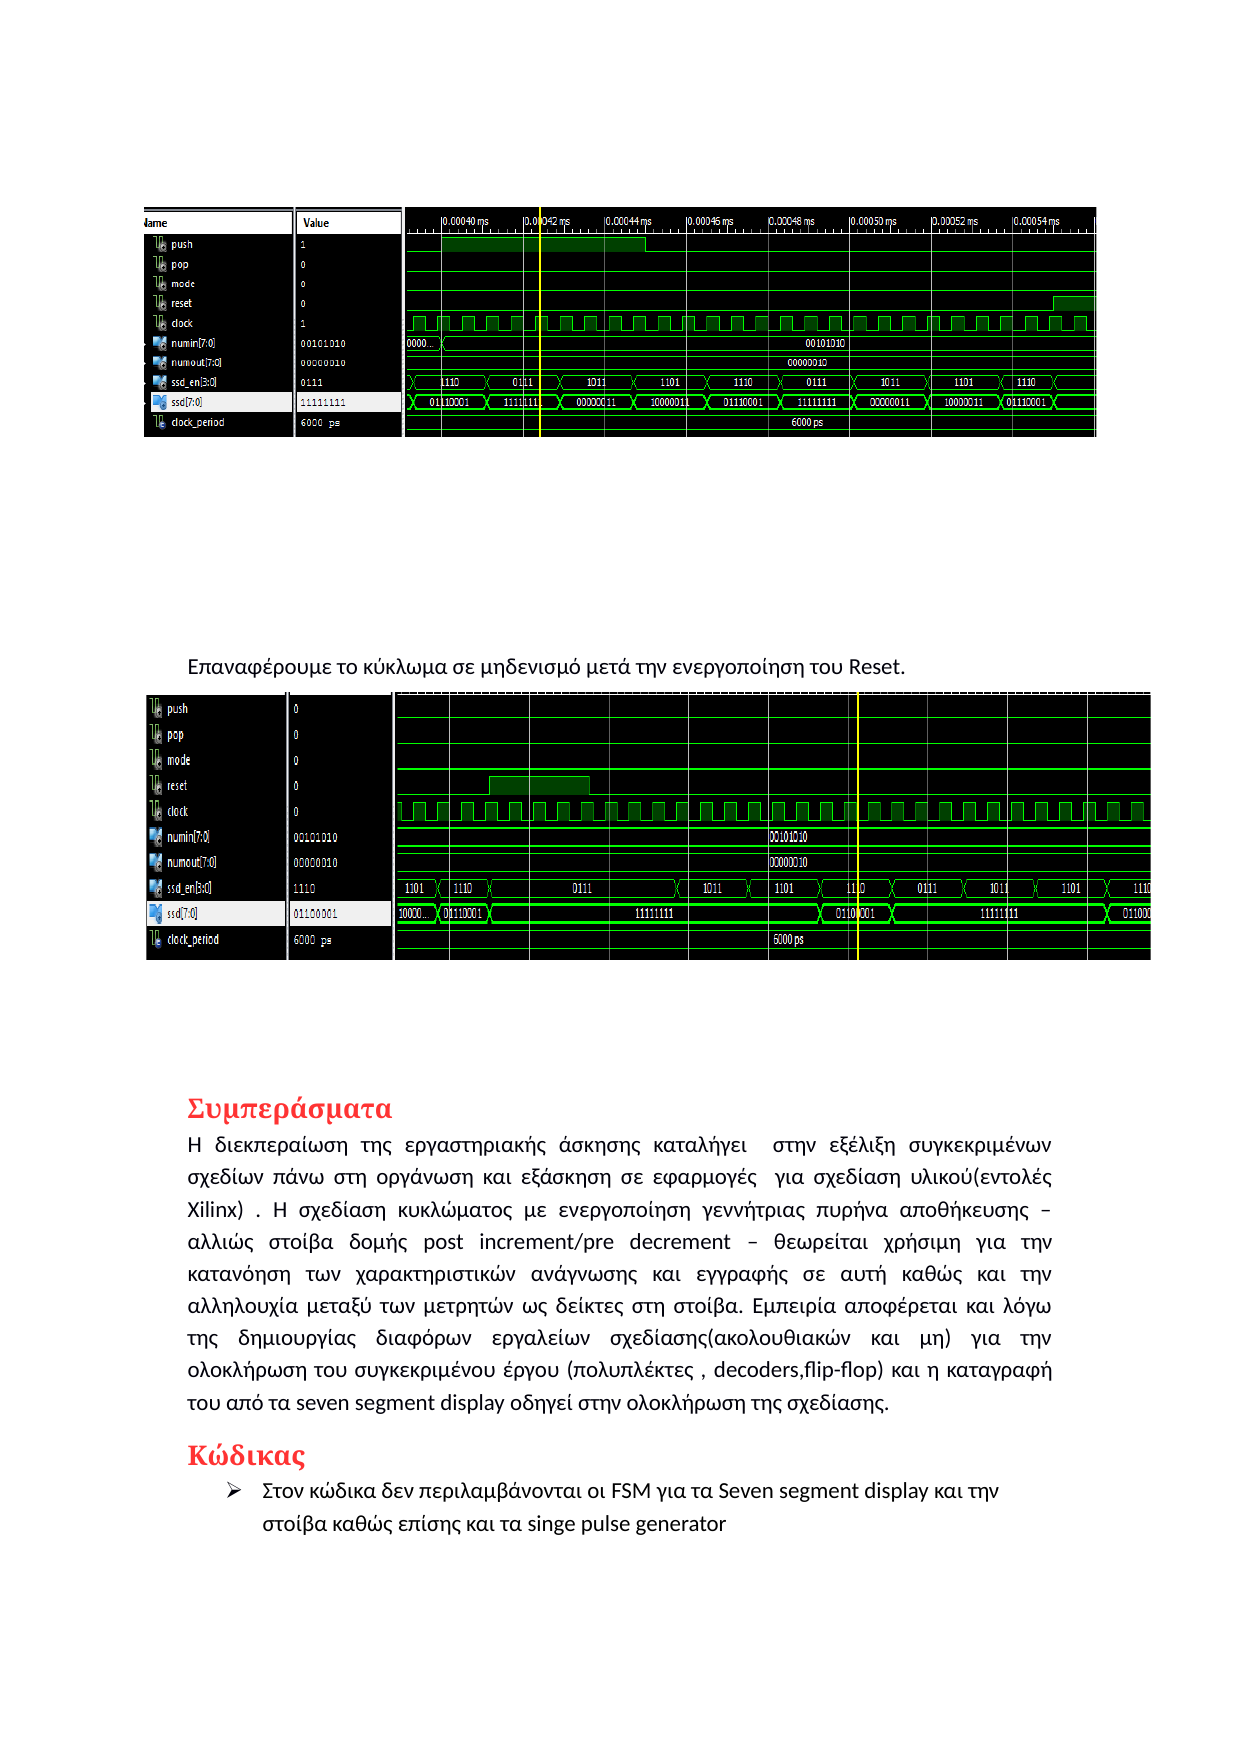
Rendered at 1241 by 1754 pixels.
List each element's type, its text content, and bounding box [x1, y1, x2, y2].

subtitle Συμπεράσματα [187, 1094, 1053, 1126]
subtitle Κώδικας [187, 1441, 1053, 1472]
text Επαναφέρουμε το κύκλωμα σε μηδενισμό μετά την ενεργοποίηση του Reset. [187, 652, 1053, 680]
text Η διεκπεραίωση της εργαστηριακής άσκησης καταλήγει στην εξέλιξη συγκεκριμένων σχεδίων πάνω στη οργάνωση και εξάσκηση σε εφαρμογές για σχεδίαση υλικού(εντολές Xilinx) . Η σχεδίαση κυκλώματος με ενεργοποίηση γεννήτριας πυρήνα αποθήκευσης – αλλιώς στοίβα δομής post increment/pre decrement – θεωρείται χρήσιμη για την κατανόηση των χαρακτηριστικών ανάγνωσης και εγγραφής σε αυτή καθώς και την αλληλουχία μεταξύ των μετρητών ως δείκτες στη στοίβα. Εμπειρία αποφέρεται και λόγω της δημιουργίας διαφόρων εργαλείων σχεδίασης(ακολουθιακών και μη) για την ολοκλήρωση του συγκεκριμένου έργου (πολυπλέκτες , decoders,flip-flop) και η καταγραφή του από τα seven segment display οδηγεί στην ολοκλήρωση της σχεδίασης. [187, 1130, 1053, 1416]
picture [144, 207, 1097, 437]
list Στον κώδικα δεν περιλαμβάνονται οι FSM για τα Seven segment display και την στοίβα καθώς επίσης και τα singe pulse generator [225, 1477, 1053, 1537]
picture [146, 692, 1151, 960]
